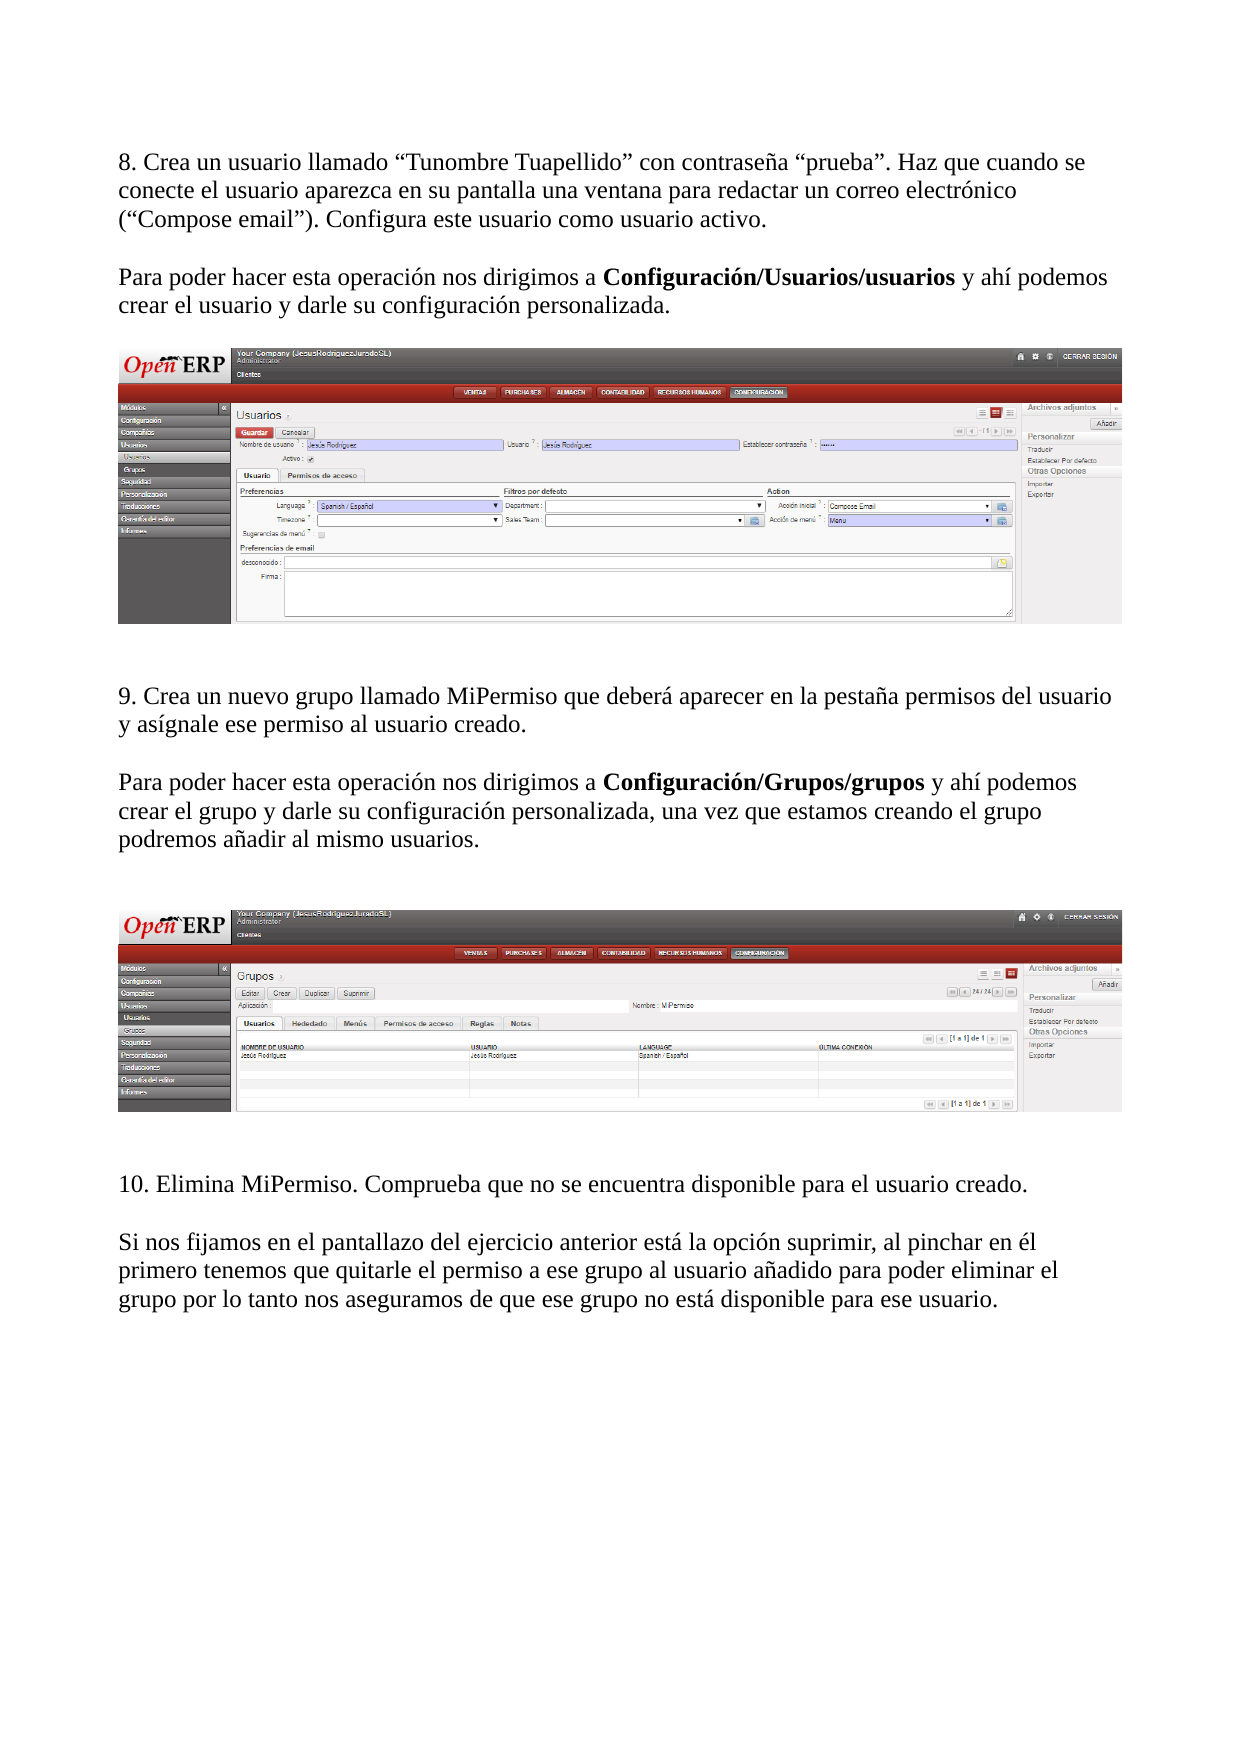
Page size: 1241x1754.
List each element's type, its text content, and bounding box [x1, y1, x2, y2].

text 8. Crea un usuario llamado “Tunombre Tuapellido” con contraseña “prueba”. Haz que cuando se [118, 147, 1122, 176]
text Para poder hacer esta operación nos dirigimos a Configuración/Grupos/grupos y ahí podemos crear el grupo y darle su configuración personalizada, una vez que estamos creando el grupo podremos añadir al mismo usuarios. [118, 767, 1122, 853]
text Si nos fijamos en el pantallazo del ejercicio anterior está la opción suprimir, al pinchar en él primero tenemos que quitarle el permiso a ese grupo al usuario añadido para poder eliminar el grupo por lo tanto nos aseguramos de que ese grupo no está disponible para ese usuario. [118, 1227, 1122, 1313]
picture [118, 348, 1123, 624]
picture [118, 910, 1123, 1112]
text 9. Crea un nuevo grupo llamado MiPermiso que deberá aparecer en la pestaña permisos del usuario y asígnale ese permiso al usuario creado. [118, 681, 1122, 738]
text Para poder hacer esta operación nos dirigimos a Configuración/Usuarios/usuarios y ahí podemos crear el usuario y darle su configuración personalizada. [118, 262, 1122, 319]
text 10. Elimina MiPermiso. Comprueba que no se encuentra disponible para el usuario creado. [118, 1169, 1122, 1198]
text conecte el usuario aparezca en su pantalla una ventana para redactar un correo electrónico (“Compose email”). Configura este usuario como usuario activo. [118, 176, 1122, 233]
